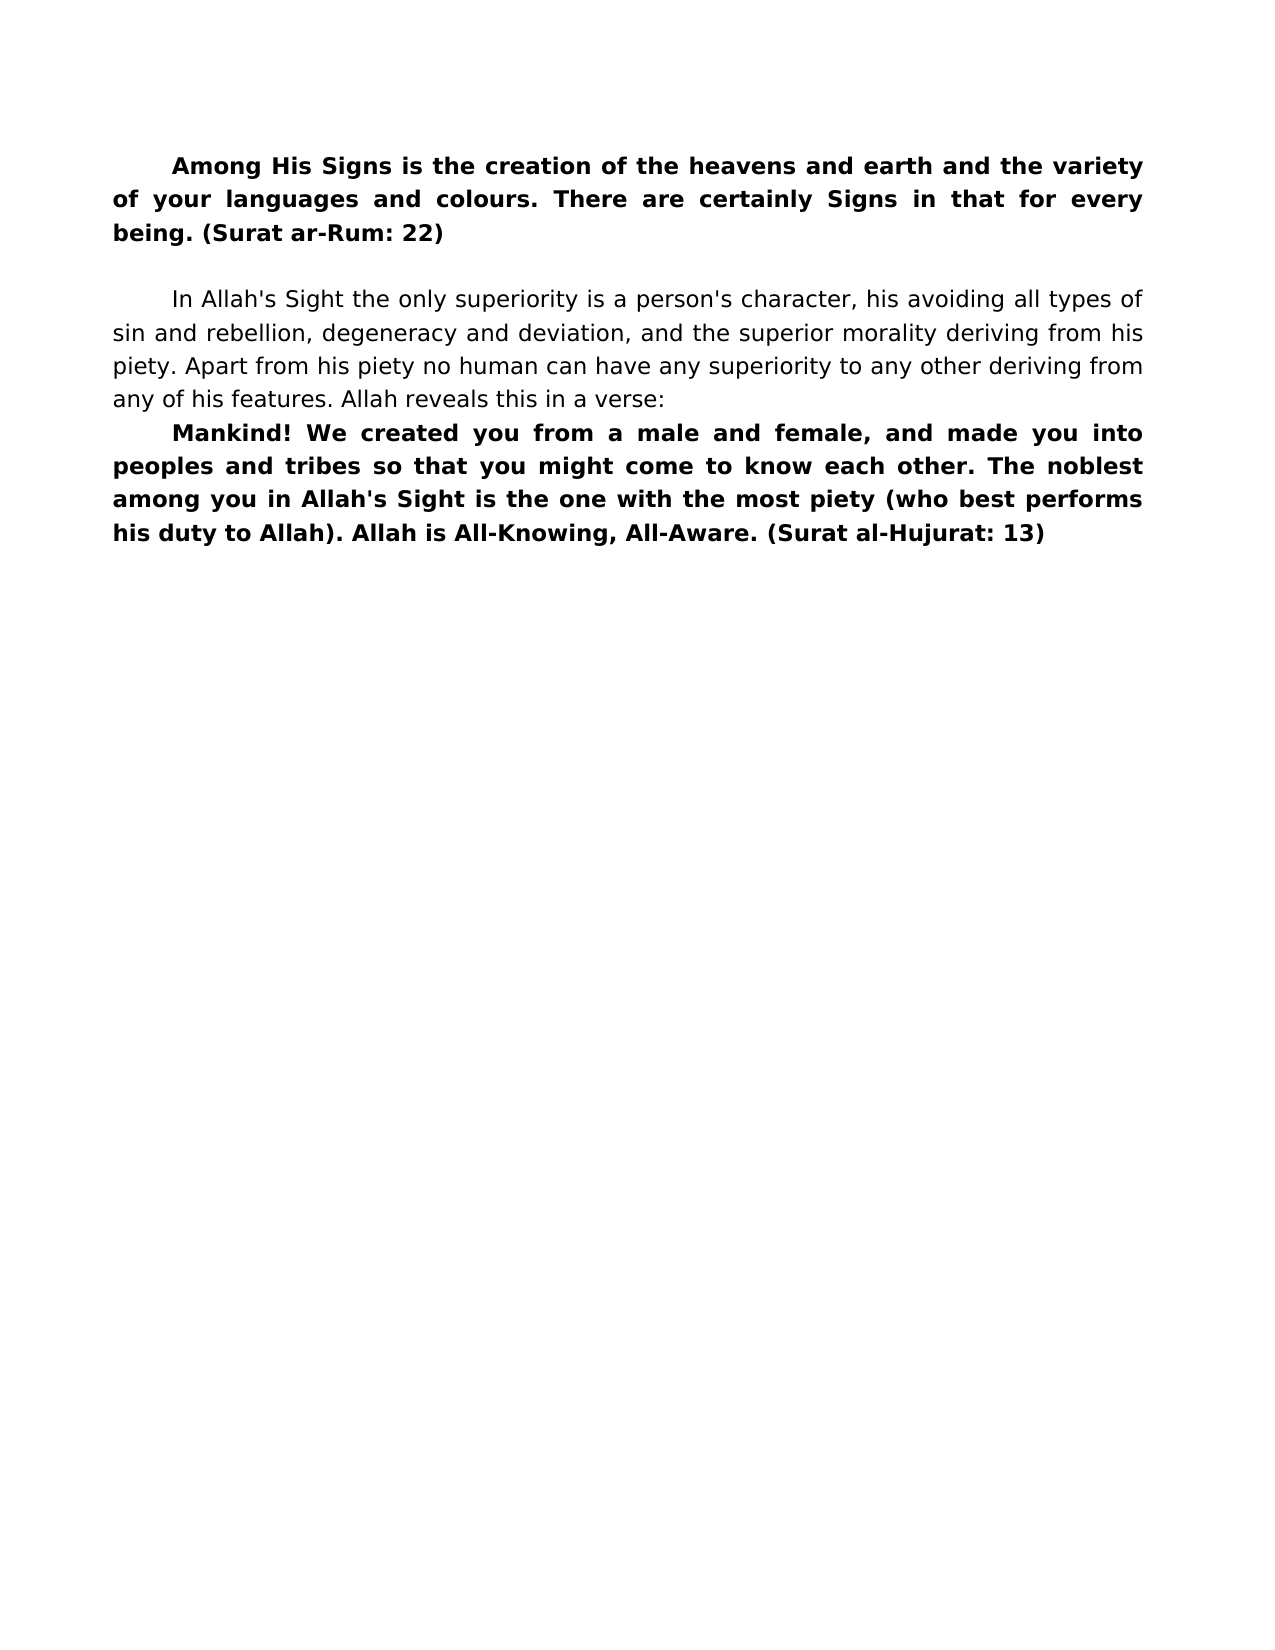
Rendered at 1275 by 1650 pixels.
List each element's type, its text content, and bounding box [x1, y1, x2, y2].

text Mankind! We created you from a male and female, and made you into peoples and tribes so that you might come to know each other. The noblest among you in Allah's Sight is the one with the most piety (who best performs his duty to Allah). Allah is All-Knowing, All-Aware. (Surat al-Hujurat: 13) [112, 414, 1145, 548]
text Among His Signs is the creation of the heavens and earth and the variety of your languages and colours. There are certainly Signs in that for every being. (Surat ar-Rum: 22) [112, 148, 1145, 248]
text In Allah's Sight the only superiority is a person's character, his avoiding all types of sin and rebellion, degeneracy and deviation, and the superior morality deriving from his piety. Apart from his piety no human can have any superiority to any other deriving from any of his features. Allah reveals this in a verse: [112, 281, 1145, 414]
